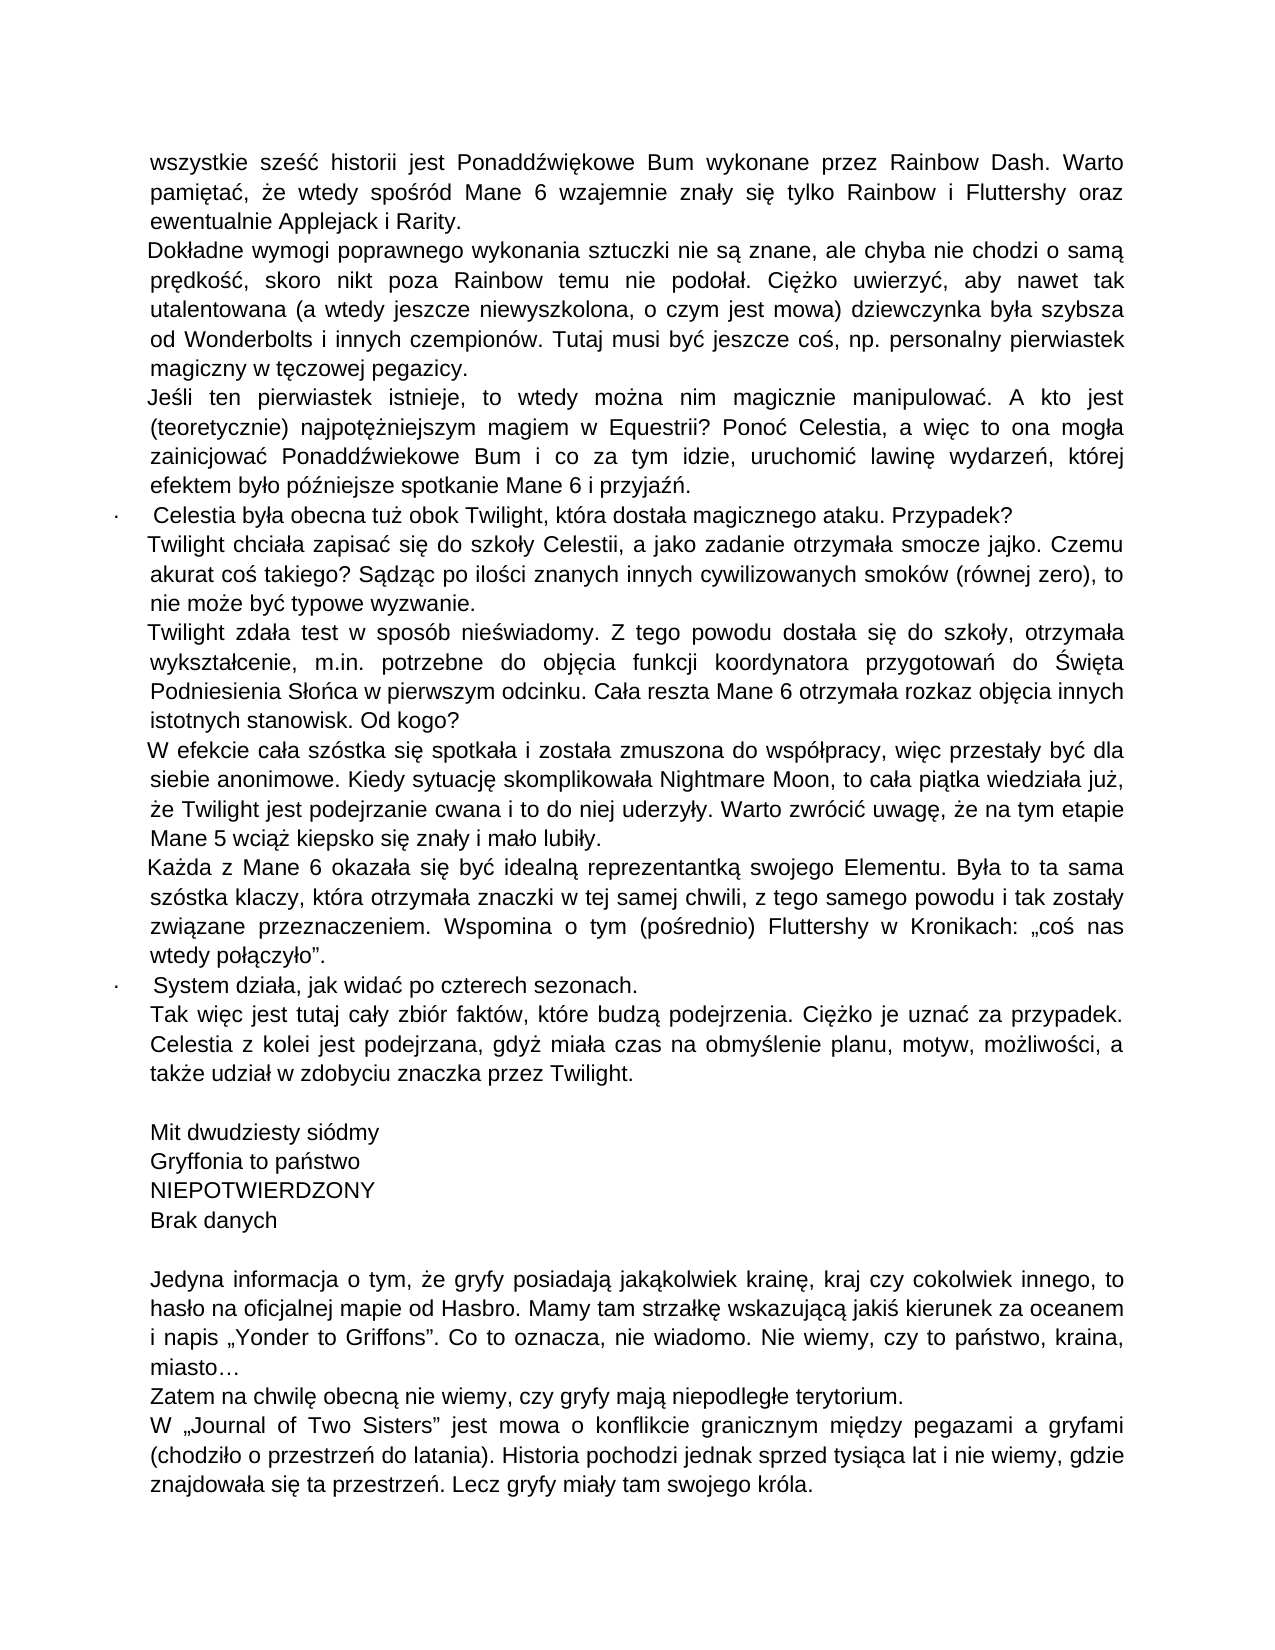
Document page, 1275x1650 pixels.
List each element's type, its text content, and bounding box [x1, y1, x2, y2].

text Tak więc jest tutaj cały zbiór faktów, które budzą podejrzenia. Ciężko je uznać za przypadek. Celestia z kolei jest podejrzana, gdyż miała czas na obmyślenie planu, motyw, możliwości, a także udział w zdobyciu znaczka przez Twilight. [150, 1002, 1125, 1086]
text Każda z Mane 6 okazała się być idealną reprezentantką swojego Elementu. Była to ta sama szóstka klaczy, która otrzymała znaczki w tej samej chwili, z tego samego powodu i tak zostały związane przeznaczeniem. Wspomina o tym (pośrednio) Fluttershy w Kronikach: „coś nas wtedy połączyło”. [147, 855, 1125, 969]
text · Celestia była obecna tuż obok Twilight, która dostała magicznego ataku. Przypadek? [112, 502, 1125, 528]
text Mit dwudziesty siódmy [150, 1119, 1125, 1145]
text Dokładne wymogi poprawnego wykonania sztuczki nie są znane, ale chyba nie chodzi o samą prędkość, skoro nikt poza Rainbow temu nie podołał. Ciężko uwierzyć, aby nawet tak utalentowana (a wtedy jeszcze niewyszkolona, o czym jest mowa) dziewczynka była szybsza od Wonderbolts i innych czempionów. Tutaj musi być jeszcze coś, np. personalny pierwiastek magiczny w tęczowej pegazicy. [147, 238, 1125, 381]
text Brak danych [150, 1207, 1125, 1233]
text Jedyna informacja o tym, że gryfy posiadają jakąkolwiek krainę, kraj czy cokolwiek innego, to hasło na oficjalnej mapie od Hasbro. Mamy tam strzałkę wskazującą jakiś kierunek za oceanem i napis „Yonder to Griffons”. Co to oznacza, nie wiadomo. Nie wiemy, czy to państwo, kraina, miasto… [150, 1266, 1125, 1380]
text Gryffonia to państwo [150, 1149, 1125, 1174]
text Twilight zdała test w sposób nieświadomy. Z tego powodu dostała się do szkoły, otrzymała wykształcenie, m.in. potrzebne do objęcia funkcji koordynatora przygotowań do Święta Podniesienia Słońca w pierwszym odcinku. Cała reszta Mane 6 otrzymała rozkaz objęcia innych istotnych stanowisk. Od kogo? [147, 620, 1125, 734]
text NIEPOTWIERDZONY [150, 1178, 1125, 1204]
text Zatem na chwilę obecną nie wiemy, czy gryfy mają niepodległe terytorium. [150, 1384, 1125, 1409]
text W „Journal of Two Sisters” jest mowa o konflikcie granicznym między pegazami a gryfami (chodziło o przestrzeń do latania). Historia pochodzi jednak sprzed tysiąca lat i nie wiemy, gdzie znajdowała się ta przestrzeń. Lecz gryfy miały tam swojego króla. [150, 1413, 1125, 1497]
text wszystkie sześć historii jest Ponaddźwiękowe Bum wykonane przez Rainbow Dash. Warto pamiętać, że wtedy spośród Mane 6 wzajemnie znały się tylko Rainbow i Fluttershy oraz ewentualnie Applejack i Rarity. [147, 150, 1125, 234]
text Twilight chciała zapisać się do szkoły Celestii, a jako zadanie otrzymała smocze jajko. Czemu akurat coś takiego? Sądząc po ilości znanych innych cywilizowanych smoków (równej zero), to nie może być typowe wyzwanie. [147, 532, 1125, 616]
text · System działa, jak widać po czterech sezonach. [112, 972, 1125, 998]
text Jeśli ten pierwiastek istnieje, to wtedy można nim magicznie manipulować. A kto jest (teoretycznie) najpotężniejszym magiem w Equestrii? Ponoć Celestia, a więc to ona mogła zainicjować Ponaddźwiekowe Bum i co za tym idzie, uruchomić lawinę wydarzeń, której efektem było późniejsze spotkanie Mane 6 i przyjaźń. [147, 385, 1125, 499]
text W efekcie cała szóstka się spotkała i została zmuszona do współpracy, więc przestały być dla siebie anonimowe. Kiedy sytuację skomplikowała Nightmare Moon, to cała piątka wiedziała już, że Twilight jest podejrzanie cwana i to do niej uderzyły. Warto zwrócić uwagę, że na tym etapie Mane 5 wciąż kiepsko się znały i mało lubiły. [147, 737, 1125, 851]
